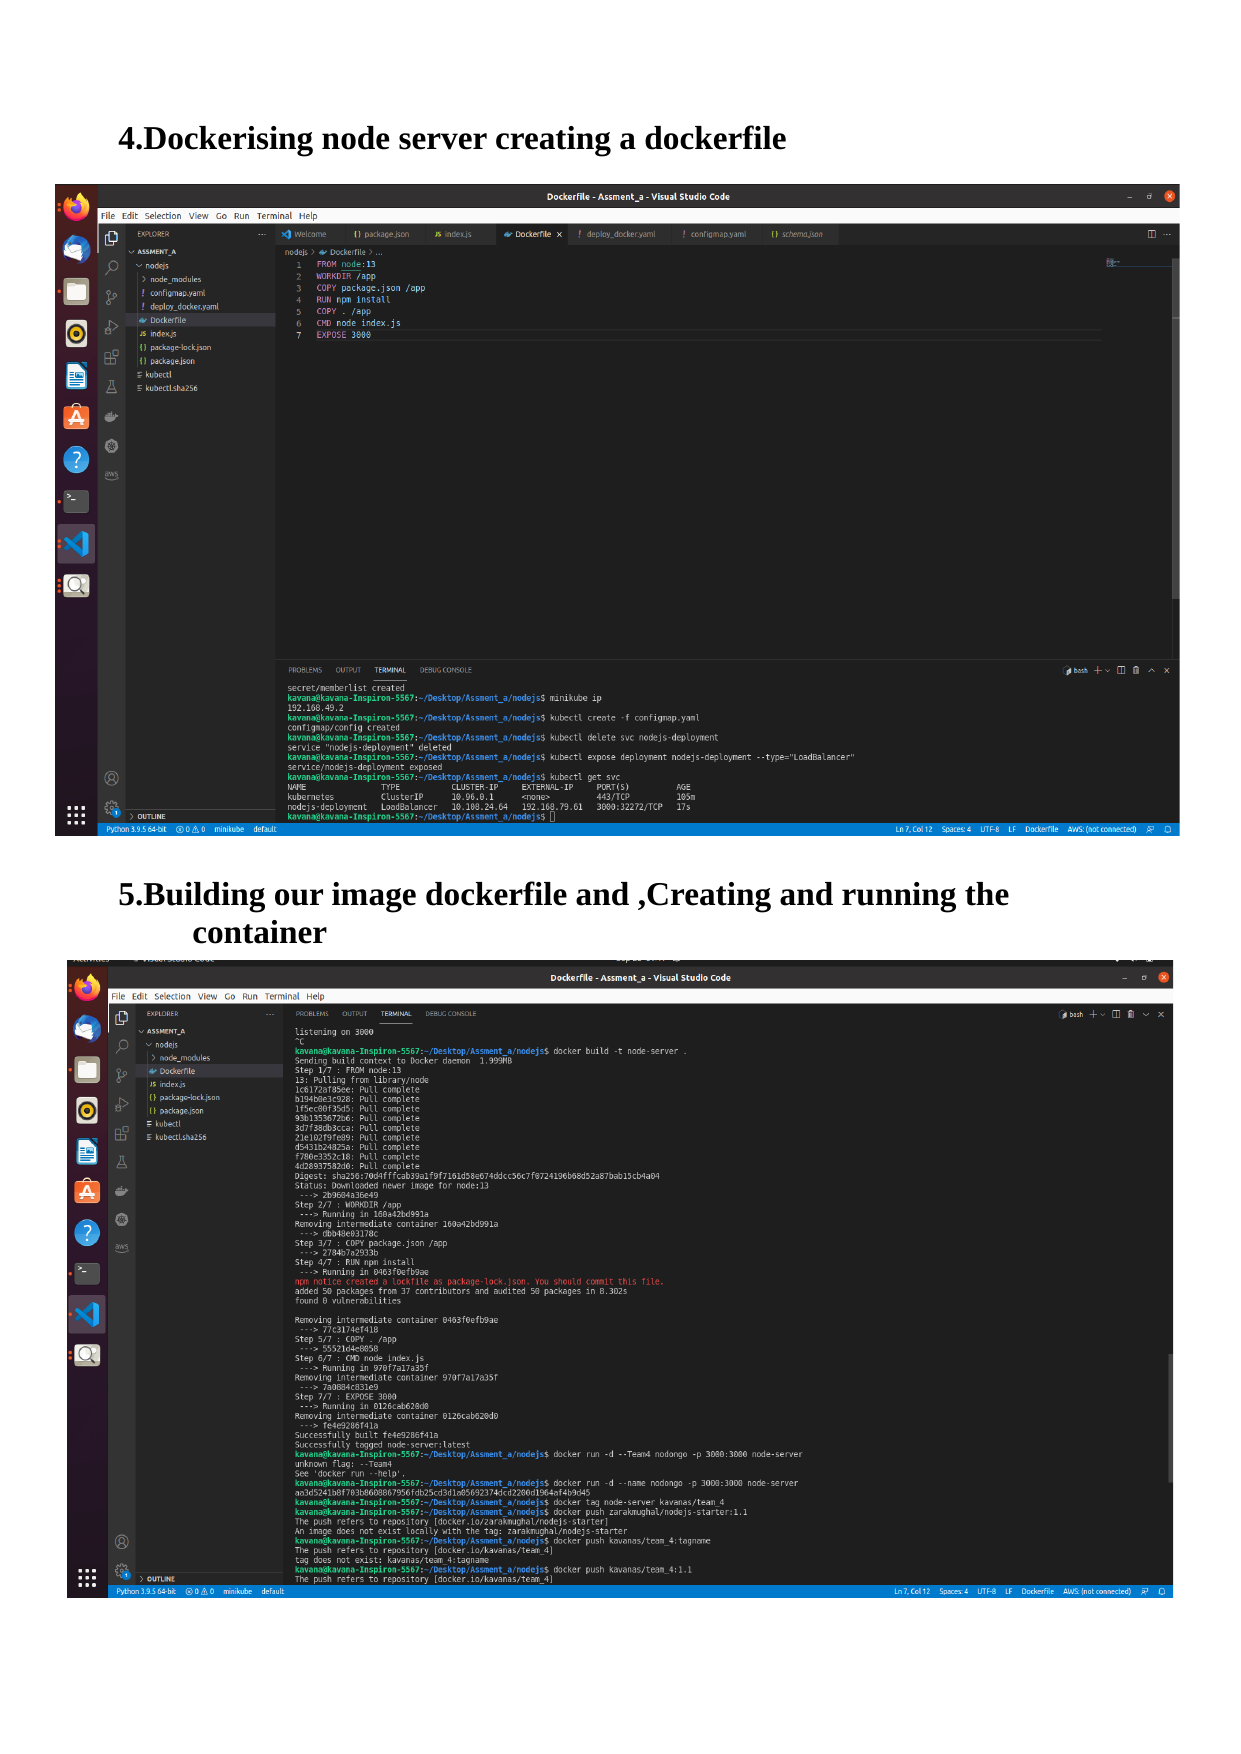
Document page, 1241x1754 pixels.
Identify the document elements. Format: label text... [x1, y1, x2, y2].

picture [67, 960, 1174, 1598]
picture [55, 184, 1180, 836]
text 4.Dockerising node server creating a dockerfile [118, 118, 1122, 156]
text 5.Building our image dockerfile and ,Creating and running the container [118, 874, 1122, 951]
